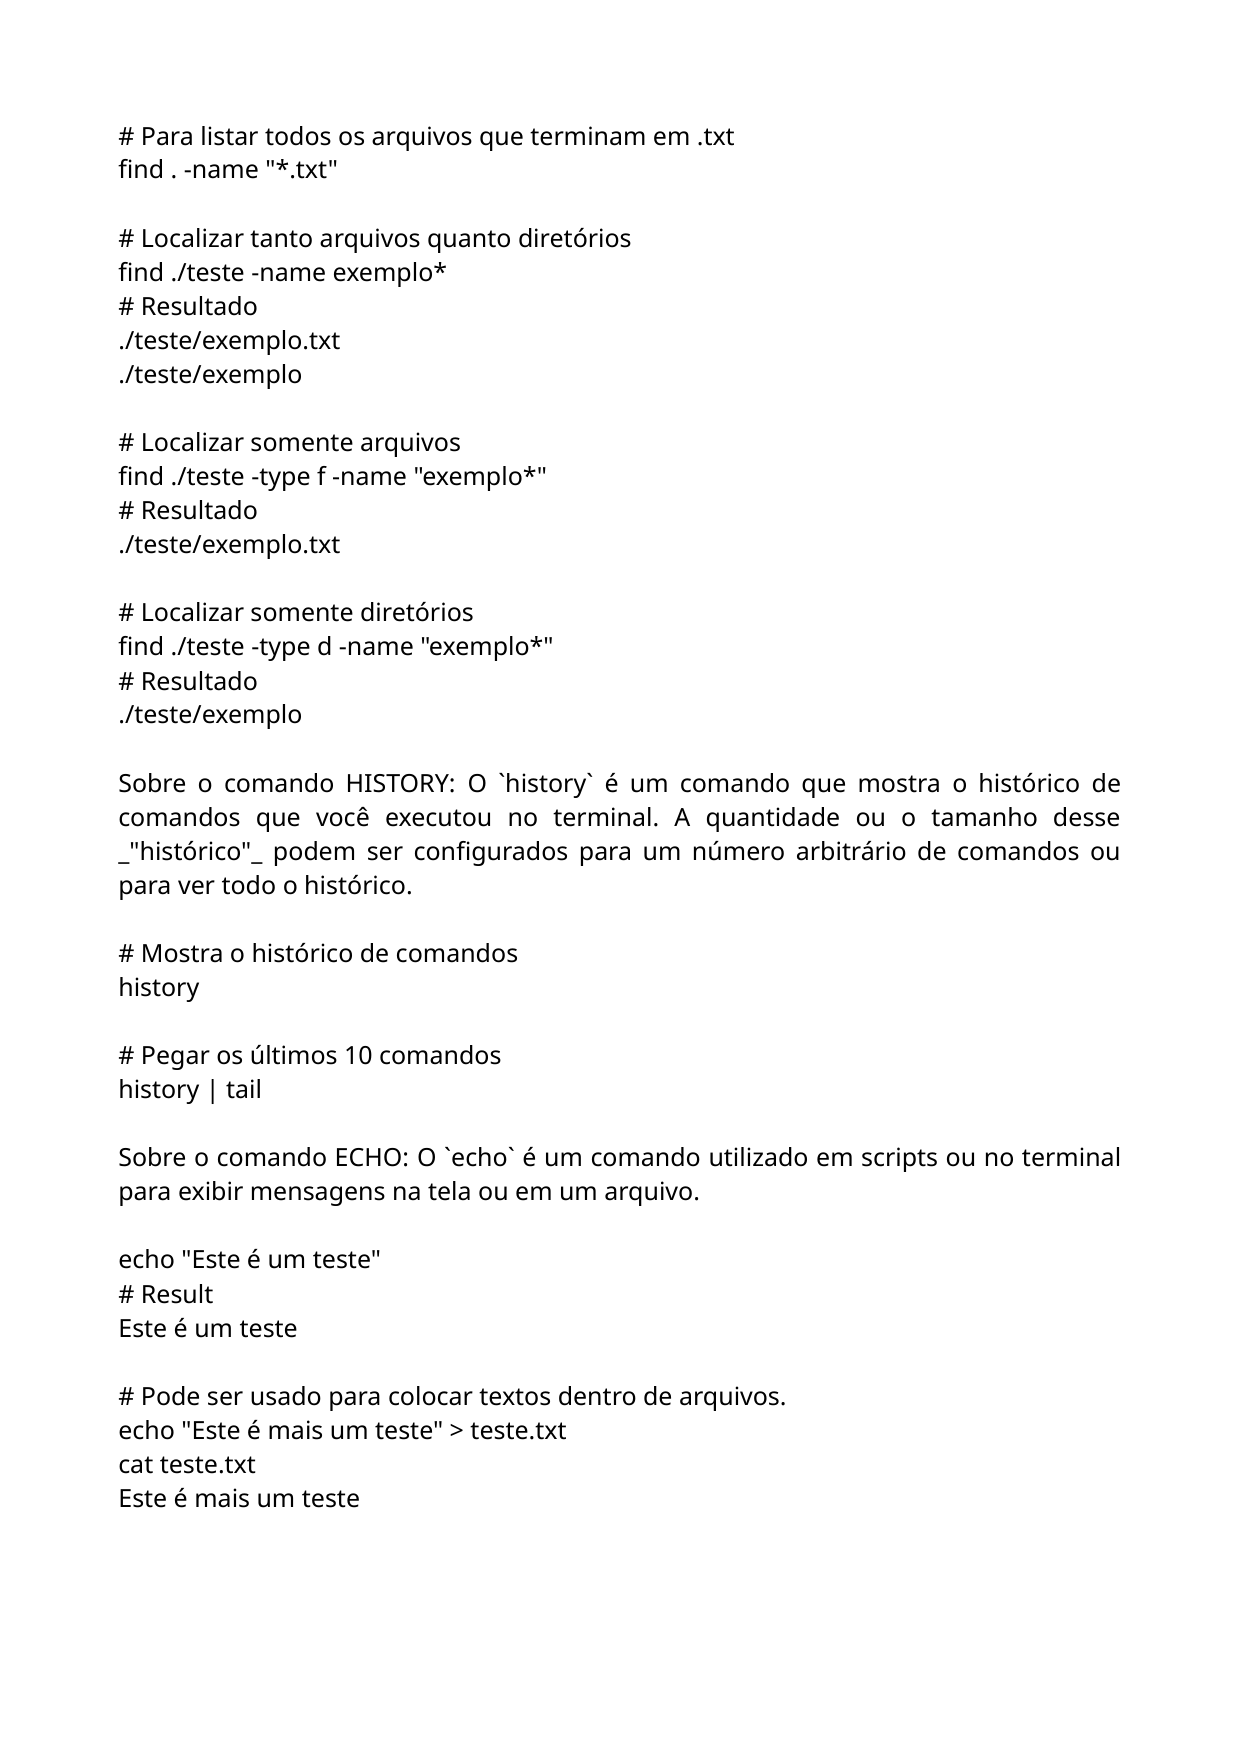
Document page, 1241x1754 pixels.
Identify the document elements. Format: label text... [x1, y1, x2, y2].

text ./teste/exemplo [118, 357, 1122, 391]
text find ./teste -name exemplo* [118, 254, 1122, 288]
text # Mostra o histórico de comandos [118, 936, 1122, 970]
text ./teste/exemplo.txt [118, 527, 1122, 561]
text # Localizar somente arquivos [118, 425, 1122, 459]
text Sobre o comando ECHO: O `echo` é um comando utilizado em scripts ou no terminal para exibir mensagens na tela ou em um arquivo. [118, 1140, 1122, 1208]
text # Localizar tanto arquivos quanto diretórios [118, 220, 1122, 254]
text # Pegar os últimos 10 comandos [118, 1038, 1122, 1072]
text # Para listar todos os arquivos que terminam em .txt [118, 118, 1122, 152]
text history [118, 970, 1122, 1004]
text Sobre o comando HISTORY: O `history` é um comando que mostra o histórico de comandos que você executou no terminal. A quantidade ou o tamanho desse _"histórico"_ podem ser configurados para um número arbitrário de comandos ou para ver todo o histórico. [118, 765, 1122, 902]
text # Pode ser usado para colocar textos dentro de arquivos. [118, 1378, 1122, 1412]
text Este é mais um teste [118, 1481, 1122, 1515]
text # Localizar somente diretórios [118, 595, 1122, 629]
text find ./teste -type f -name "exemplo*" [118, 459, 1122, 493]
text # Resultado [118, 493, 1122, 527]
text find . -name "*.txt" [118, 152, 1122, 186]
text echo "Este é um teste" [118, 1242, 1122, 1276]
text # Result [118, 1276, 1122, 1310]
text ./teste/exemplo [118, 697, 1122, 731]
text history | tail [118, 1072, 1122, 1106]
text # Resultado [118, 288, 1122, 322]
text ./teste/exemplo.txt [118, 322, 1122, 357]
text find ./teste -type d -name "exemplo*" [118, 629, 1122, 663]
text Este é um teste [118, 1310, 1122, 1344]
text echo "Este é mais um teste" > teste.txt [118, 1412, 1122, 1447]
text cat teste.txt [118, 1447, 1122, 1481]
text # Resultado [118, 663, 1122, 697]
